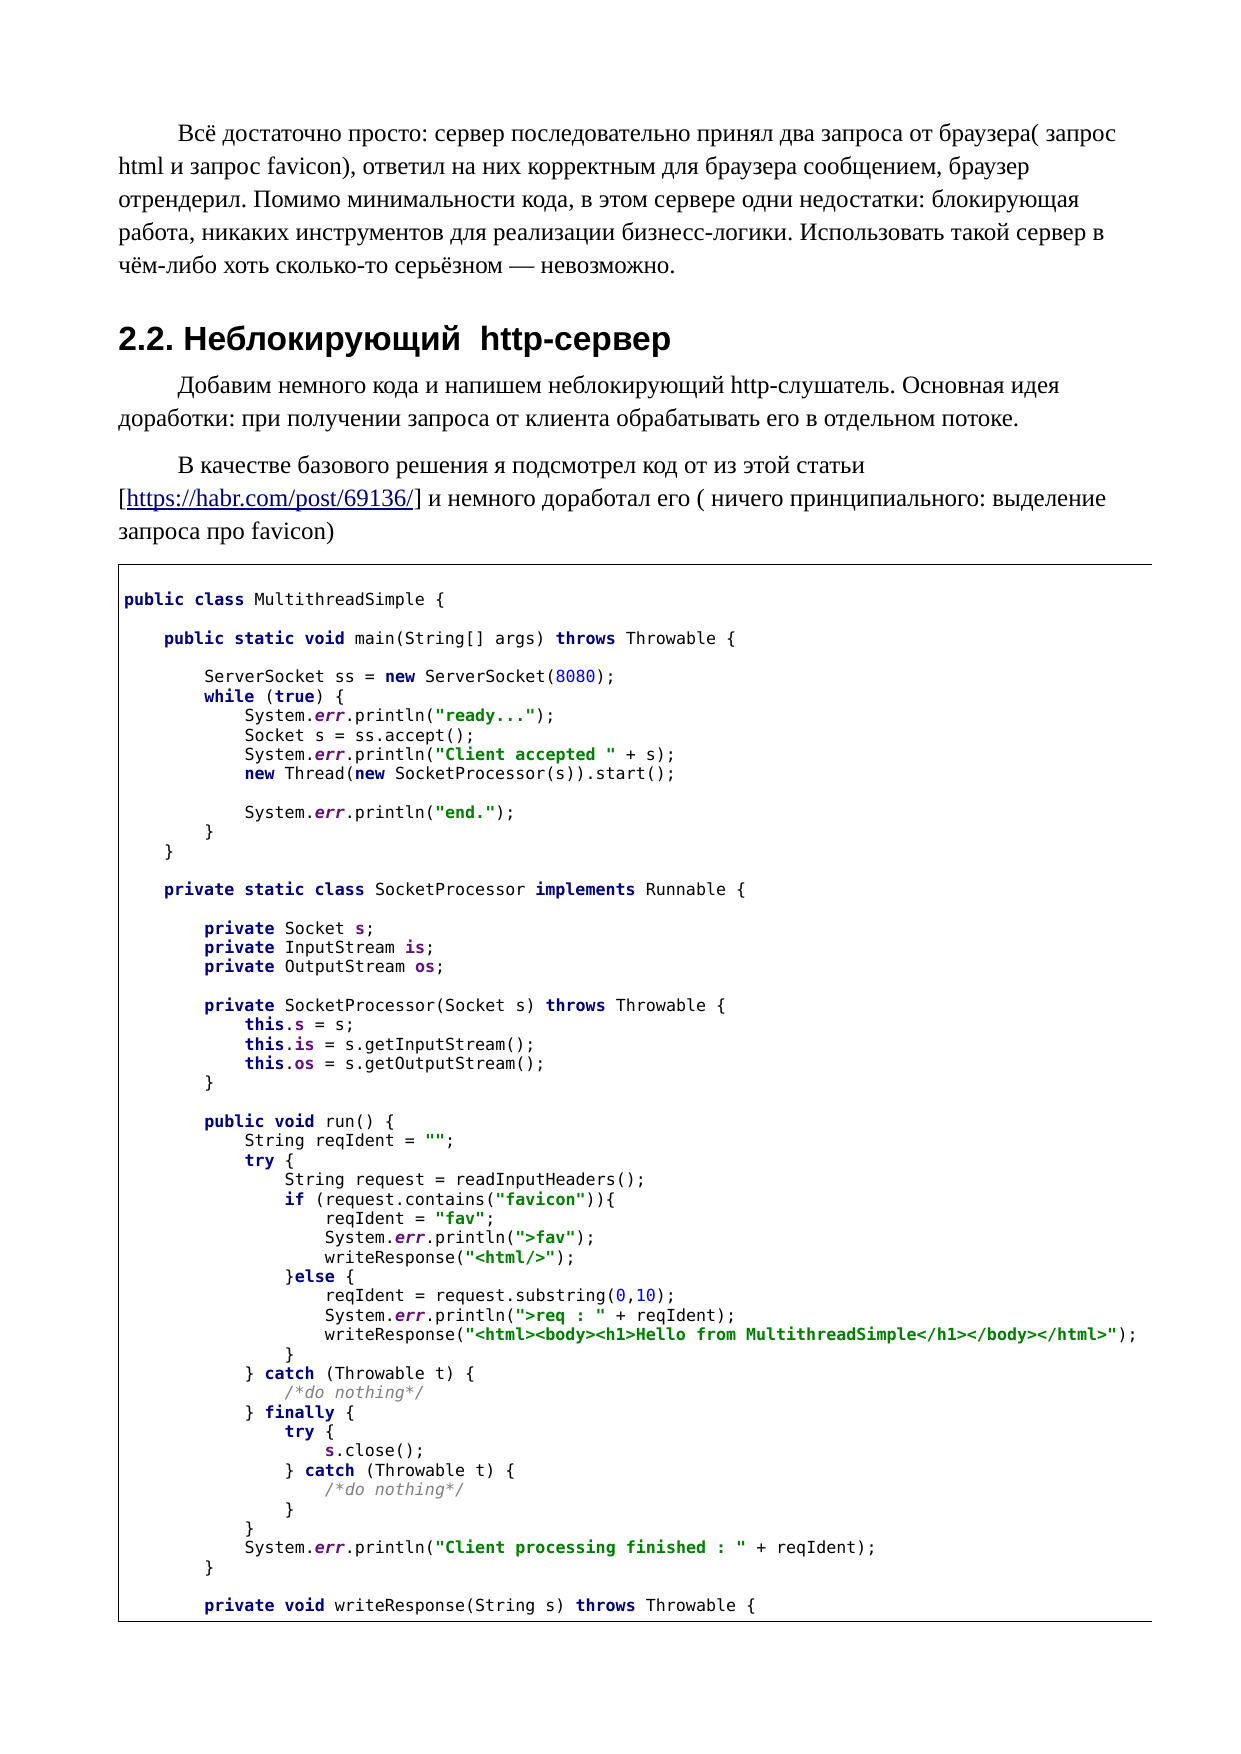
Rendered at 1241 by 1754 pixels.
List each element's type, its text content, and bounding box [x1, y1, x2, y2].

text Всё достаточно просто: сервер последовательно принял два запроса от браузера( запрос html и запрос favicon), ответил на них корректным для браузера сообщением, браузер отрендерил. Помимо минимальности кода, в этом сервере одни недостатки: блокирующая работа, никаких инструментов для реализации бизнесс-логики. Использовать такой сервер в чём-либо хоть сколько-то серьёзном — невозможно. [118, 118, 1122, 279]
text В качестве базового решения я подсмотрел код от из этой статьи [https://habr.com/post/69136/] и немного доработал его ( ничего принципиального: выделение запроса про favicon) [118, 450, 1122, 545]
table_header public class MultithreadSimple { public static void main(String[] args) throws Throwable { ServerSocket ss = new ServerSocket(8080); while (true) { System.err.println("ready..."); Socket s = ss.accept(); System.err.println("Client accepted " + s); new Thread(new SocketProcessor(s)).start(); System.err.println("end."); } } private static class SocketProcessor implements Runnable { private Socket s; private InputStream is; private OutputStream os; private SocketProcessor(Socket s) throws Throwable { this.s = s; this.is = s.getInputStream(); this.os = s.getOutputStream(); } public void run() { String reqIdent = ""; try { String request = readInputHeaders(); if (request.contains("favicon")){ reqIdent = "fav"; System.err.println(">fav"); writeResponse("<html/>"); }else { reqIdent = request.substring(0,10); System.err.println(">req : " + reqIdent); writeResponse("<html><body><h1>Hello from MultithreadSimple</h1></body></html>"); } } catch (Throwable t) { /*do nothing*/ } finally { try { s.close(); } catch (Throwable t) { /*do nothing*/ } } System.err.println("Client processing finished : " + reqIdent); } private void writeResponse(String s) throws Throwable { [119, 565, 1152, 1621]
subtitle 2.2. Неблокирующий http-сервер [118, 319, 1122, 357]
text Добавим немного кода и напишем неблокирующий http-слушатель. Основная идея доработки: при получении запроса от клиента обрабатывать его в отдельном потоке. [118, 370, 1122, 432]
